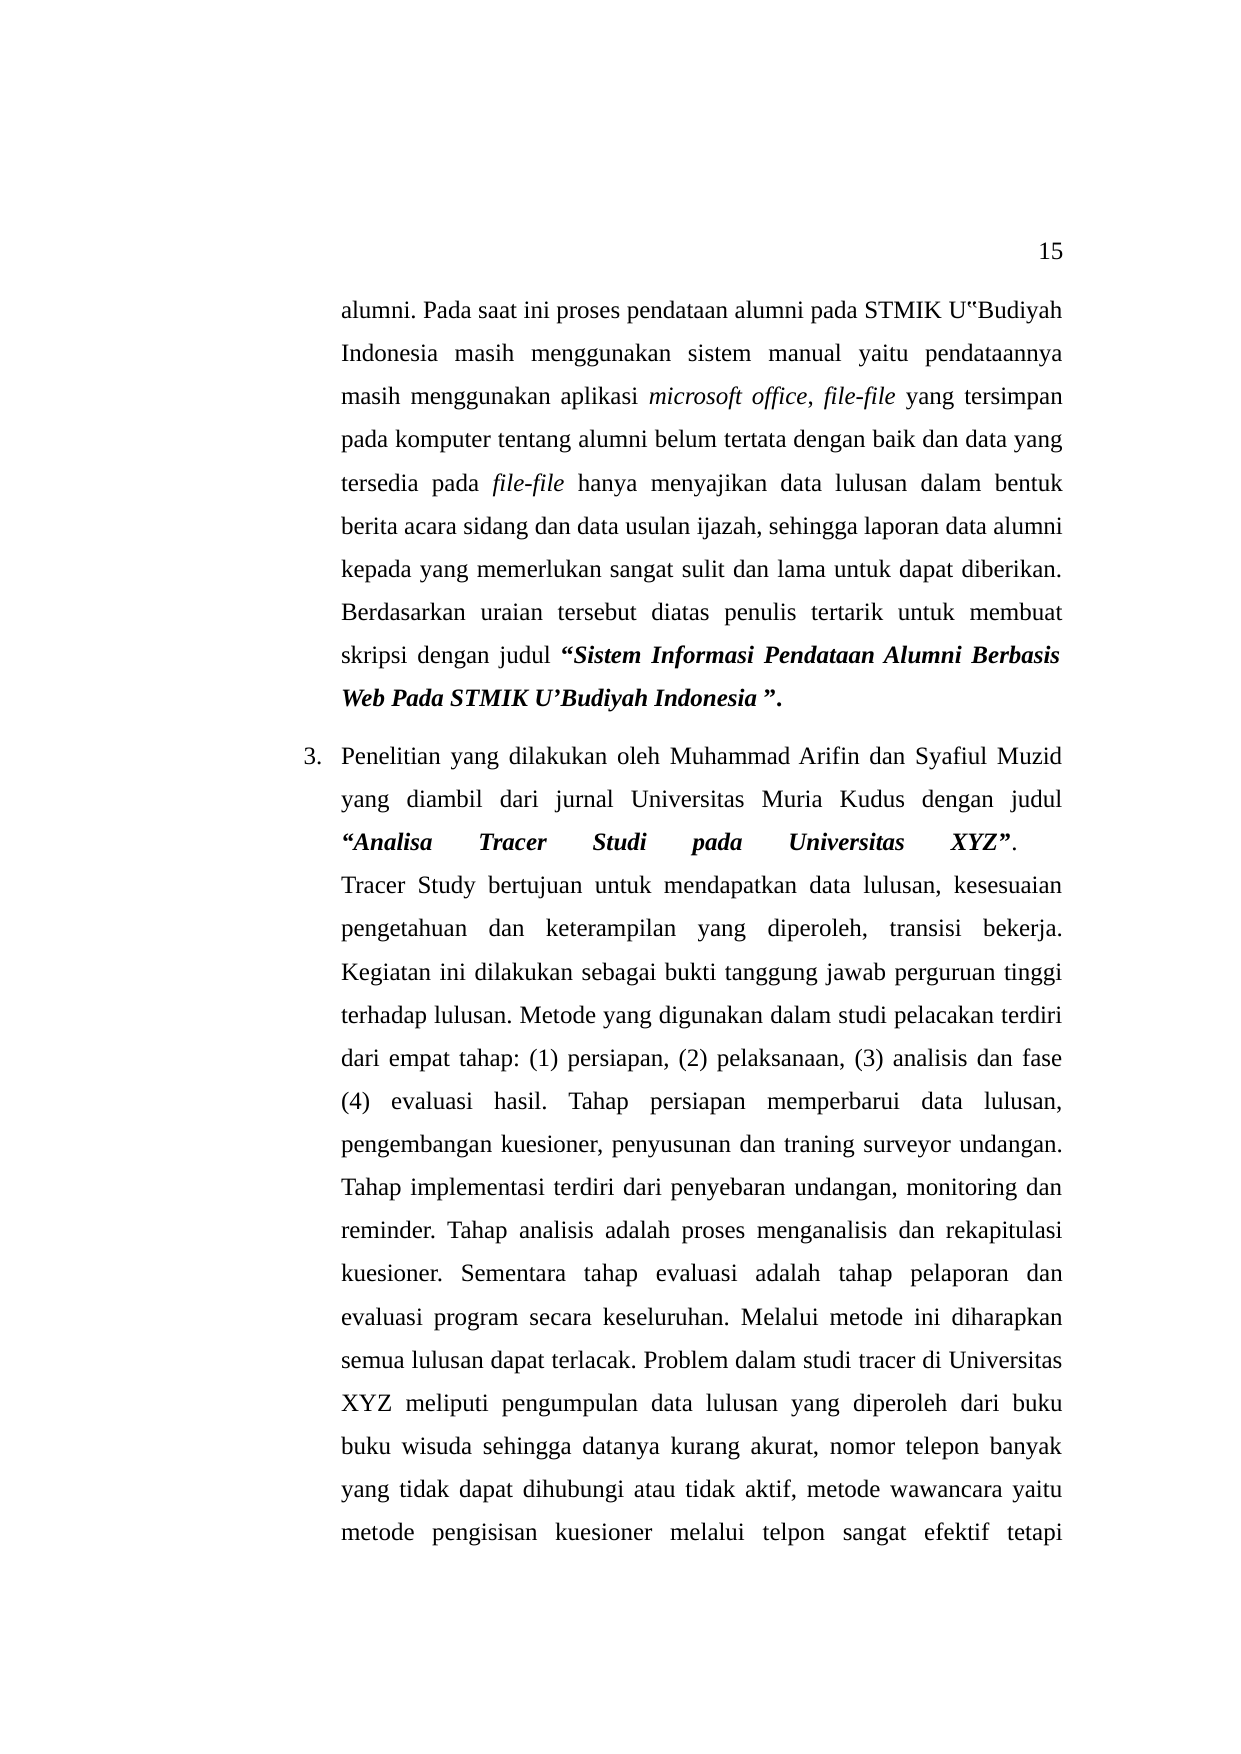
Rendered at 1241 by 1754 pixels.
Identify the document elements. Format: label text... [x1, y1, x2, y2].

list Penelitian yang dilakukan oleh Muhammad Arifin dan Syafiul Muzid yang diambil dari jurnal Universitas Muria Kudus dengan judul “Analisa Tracer Studi pada Universitas XYZ”. Tracer Study bertujuan untuk mendapatkan data lulusan, kesesuaian pengetahuan dan keterampilan yang diperoleh, transisi bekerja. Kegiatan ini dilakukan sebagai bukti tanggung jawab perguruan tinggi terhadap lulusan. Metode yang digunakan dalam studi pelacakan terdiri dari empat tahap: (1) persiapan, (2) pelaksanaan, (3) analisis dan fase (4) evaluasi hasil. Tahap persiapan memperbarui data lulusan, pengembangan kuesioner, penyusunan dan traning surveyor undangan. Tahap implementasi terdiri dari penyebaran undangan, monitoring dan reminder. Tahap analisis adalah proses menganalisis dan rekapitulasi kuesioner. Sementara tahap evaluasi adalah tahap pelaporan dan evaluasi program secara keseluruhan. Melalui metode ini diharapkan semua lulusan dapat terlacak. Problem dalam studi tracer di Universitas XYZ meliputi pengumpulan data lulusan yang diperoleh dari buku buku wisuda sehingga datanya kurang akurat, nomor telepon banyak yang tidak dapat dihubungi atau tidak aktif, metode wawancara yaitu metode pengisisan kuesioner melalui telpon sangat efektif tetapi [303, 741, 1063, 1546]
list alumni. Pada saat ini proses pendataan alumni pada STMIK U‟Budiyah Indonesia masih menggunakan sistem manual yaitu pendataannya masih menggunakan aplikasi microsoft office, file-file yang tersimpan pada komputer tentang alumni belum tertata dengan baik dan data yang tersedia pada file-file hanya menyajikan data lulusan dalam bentuk berita acara sidang dan data usulan ijazah, sehingga laporan data alumni kepada yang memerlukan sangat sulit dan lama untuk dapat diberikan. Berdasarkan uraian tersebut diatas penulis tertarik untuk membuat skripsi dengan judul “Sistem Informasi Pendataan Alumni Berbasis Web Pada STMIK U’Budiyah Indonesia ”. [303, 295, 1063, 712]
